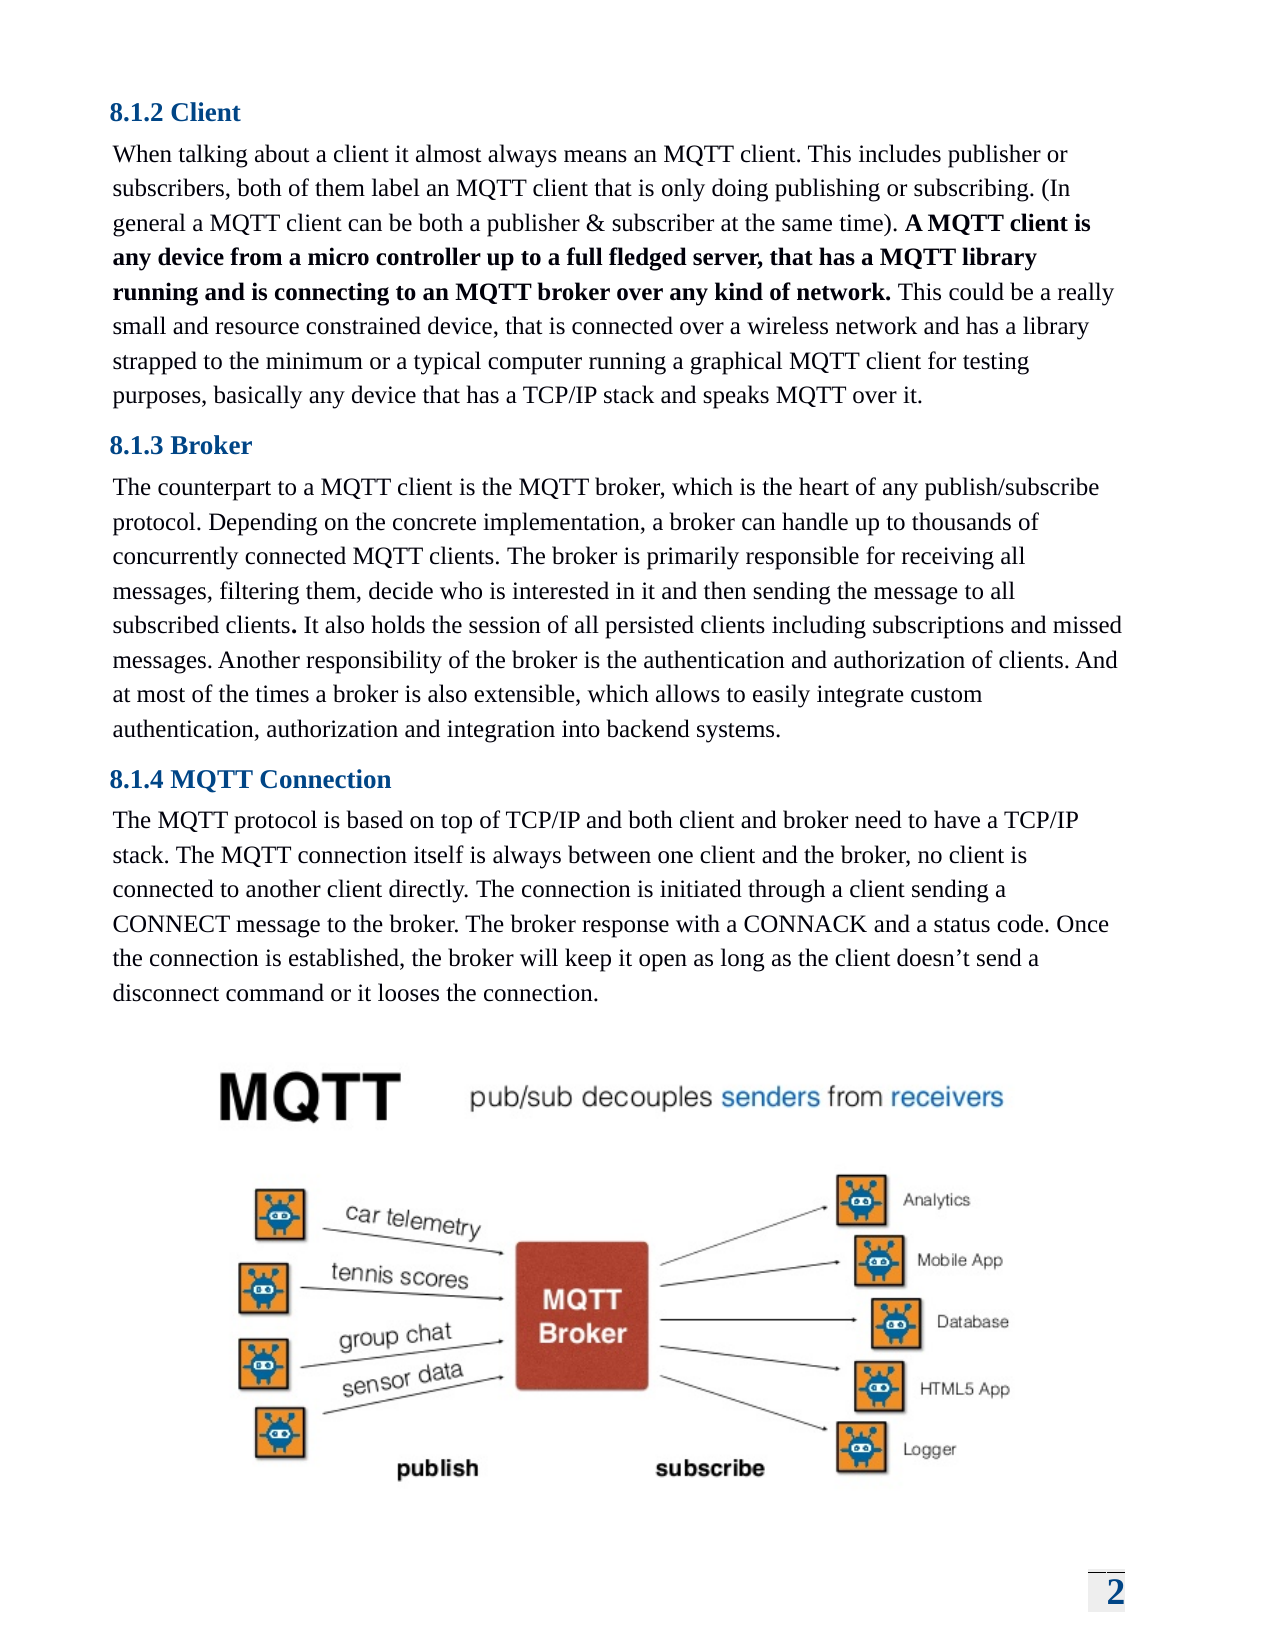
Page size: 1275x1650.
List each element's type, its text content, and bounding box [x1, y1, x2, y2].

text The counterpart to a MQTT client is the MQTT broker, which is the heart of any publish/subscribe protocol. Depending on the concrete implementation, a broker can handle up to thousands of concurrently connected MQTT clients. The broker is primarily responsible for receiving all messages, filtering them, decide who is interested in it and then sending the message to all subscribed clients. It also holds the session of all persisted clients including subscriptions and missed messages. Another responsibility of the broker is the authentication and authorization of clients. And at most of the times a broker is also extensible, which allows to easily integrate custom authentication, authorization and integration into backend systems. [112, 472, 1125, 742]
subtitle 8.1.4 MQTT Connection [109, 763, 1125, 794]
text When talking about a client it almost always means an MQTT client. This includes publisher or subscribers, both of them label an MQTT client that is only doing publishing or subscribing. (In general a MQTT client can be both a publisher & subscriber at the same time). A MQTT client is any device from a micro controller up to a full fledged server, that has a MQTT library running and is connecting to an MQTT broker over any kind of network. This could be a really small and resource constrained device, that is connected over a wireless network and has a library strapped to the minimum or a typical computer running a graphical MQTT client for testing purposes, basically any device that has a TCP/IP stack and speaks MQTT over it. [112, 139, 1125, 409]
subtitle 8.1.2 Client [109, 96, 1125, 127]
subtitle 8.1.3 Broker [109, 429, 1125, 461]
picture [163, 1018, 1056, 1521]
text The MQTT protocol is based on top of TCP/IP and both client and broker need to have a TCP/IP stack. The MQTT connection itself is always between one client and the broker, no client is connected to another client directly. The connection is initiated through a client sending a CONNECT message to the broker. The broker response with a CONNACK and a status code. Once the connection is established, the broker will keep it open as long as the client doesn’t send a disconnect command or it looses the connection. [112, 806, 1125, 1007]
